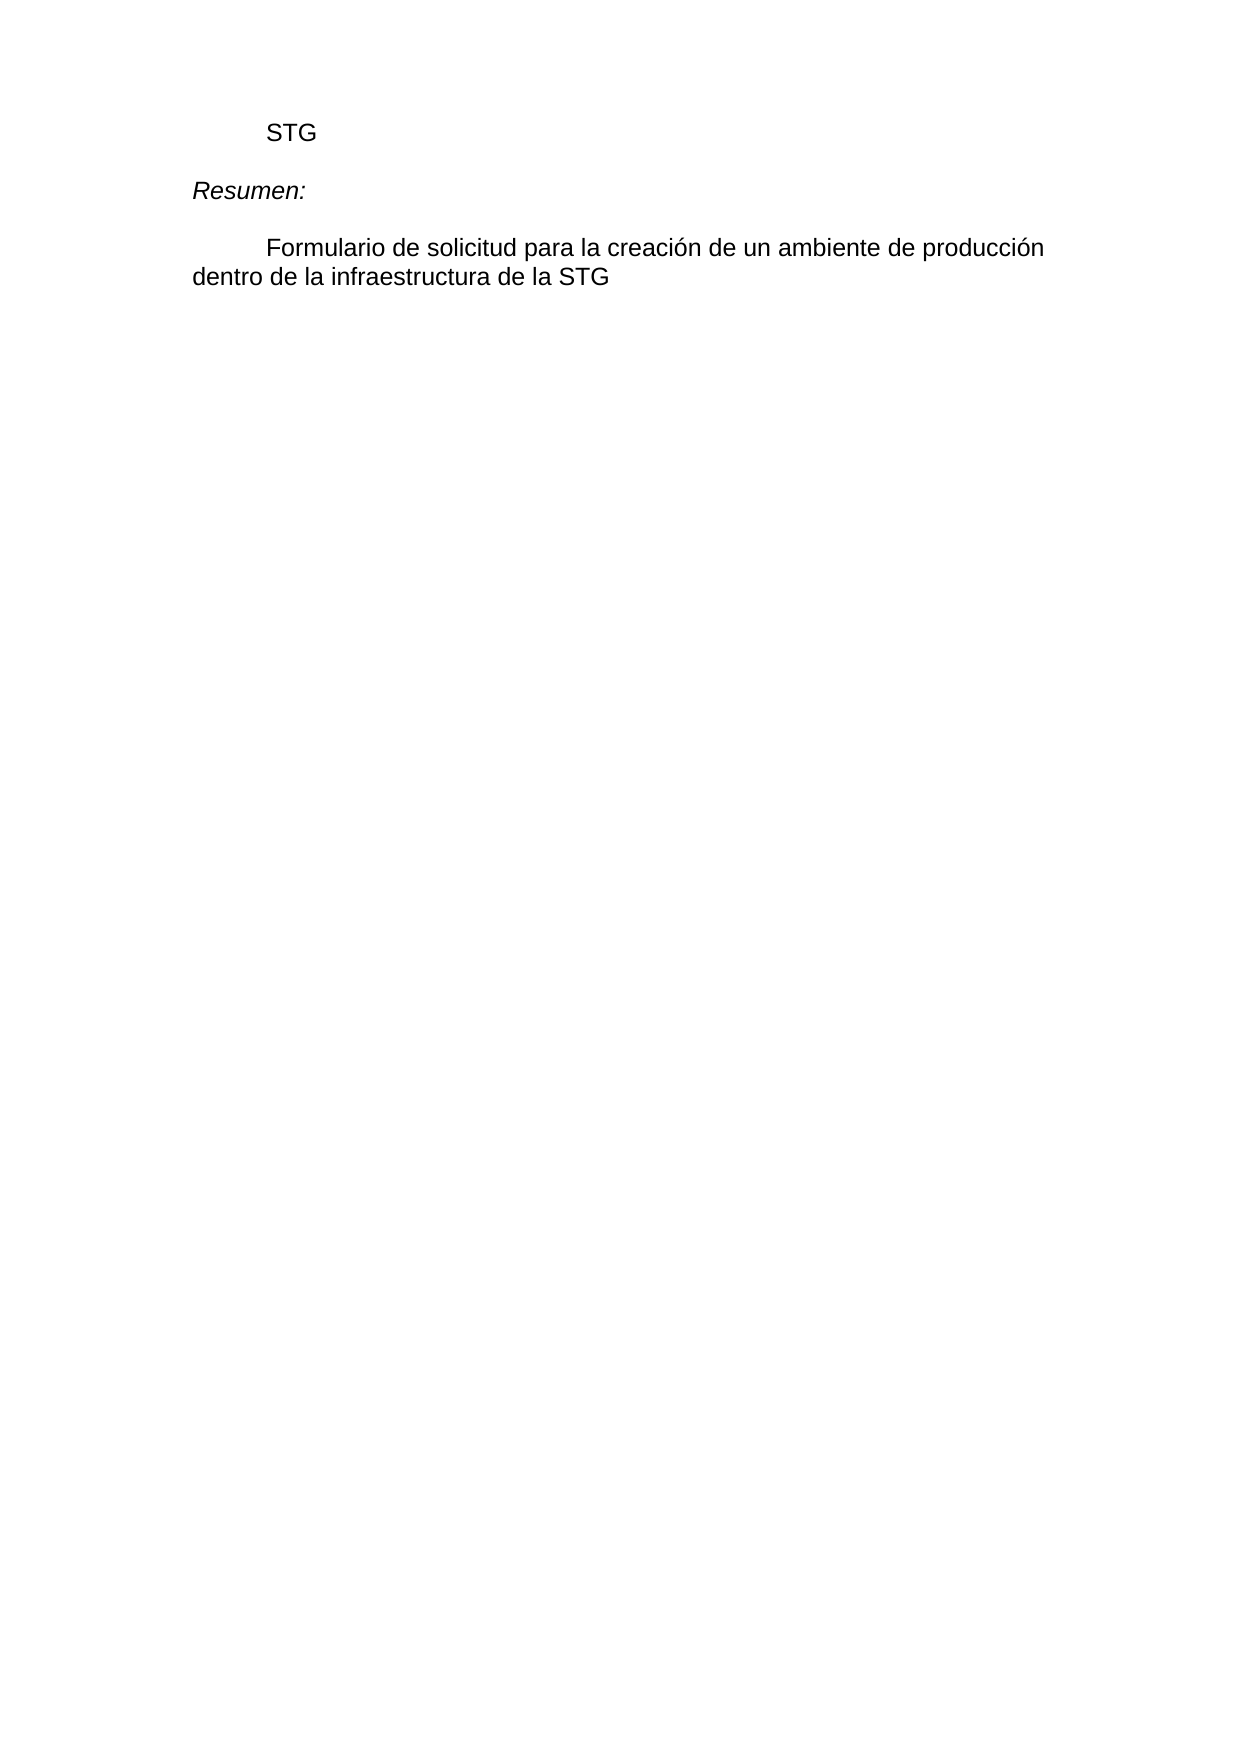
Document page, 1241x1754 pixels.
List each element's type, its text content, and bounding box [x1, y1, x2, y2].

text Formulario de solicitud para la creación de un ambiente de producción dentro de la infraestructura de la STG [118, 233, 1122, 291]
text STG [118, 118, 1122, 147]
text Resumen: [118, 176, 1122, 204]
